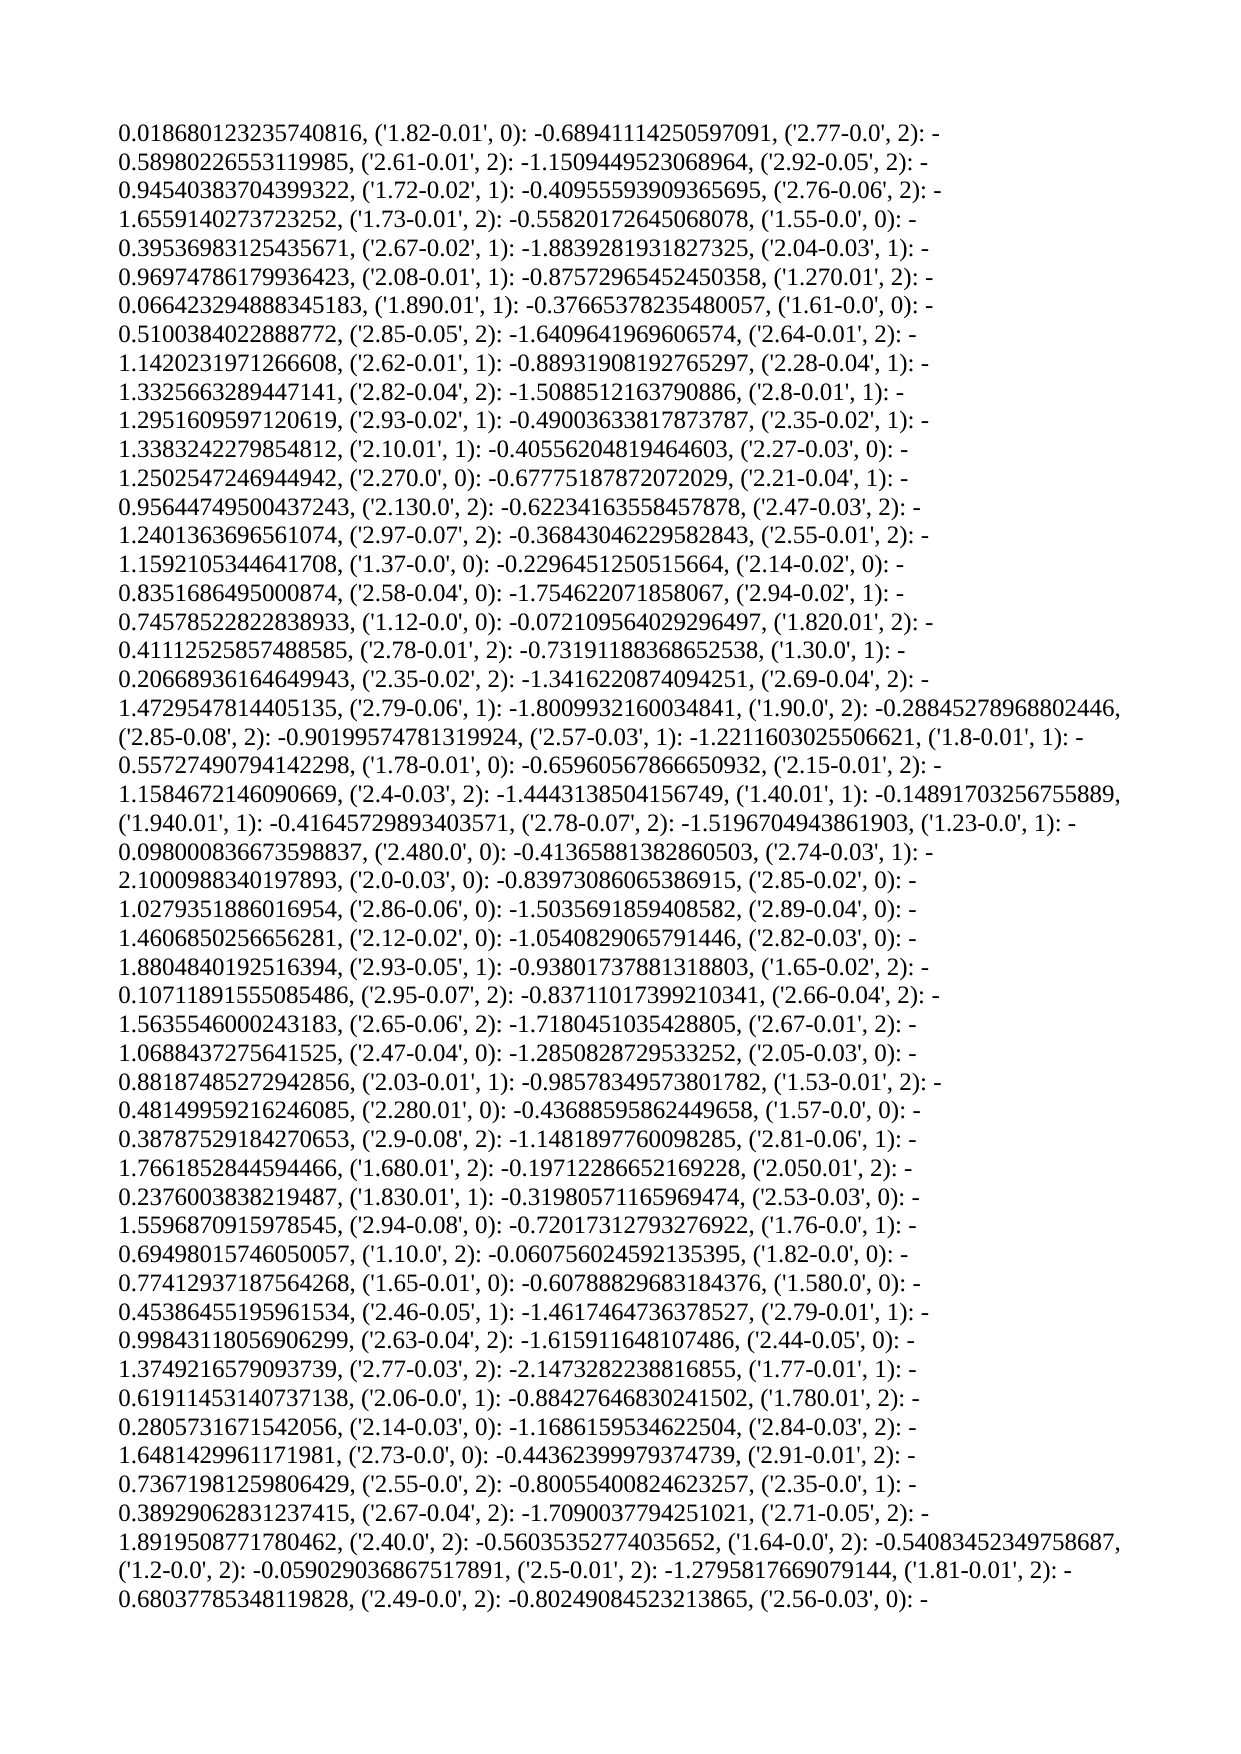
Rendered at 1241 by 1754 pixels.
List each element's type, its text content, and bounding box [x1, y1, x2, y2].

text -0.018680123235740816, ('1.82-0.01', 0): -0.68941114250597091, ('2.77-0.0', 2): -0.58980226553119985, ('2.61-0.01', 2): -1.1509449523068964, ('2.92-0.05', 2): -0.94540383704399322, ('1.72-0.02', 1): -0.40955593909365695, ('2.76-0.06', 2): -1.6559140273723252, ('1.73-0.01', 2): -0.55820172645068078, ('1.55-0.0', 0): -0.39536983125435671, ('2.67-0.02', 1): -1.8839281931827325, ('2.04-0.03', 1): -0.96974786179936423, ('2.08-0.01', 1): -0.87572965452450358, ('1.270.01', 2): -0.066423294888345183, ('1.890.01', 1): -0.37665378235480057, ('1.61-0.0', 0): -0.5100384022888772, ('2.85-0.05', 2): -1.6409641969606574, ('2.64-0.01', 2): -1.1420231971266608, ('2.62-0.01', 1): -0.88931908192765297, ('2.28-0.04', 1): -1.3325663289447141, ('2.82-0.04', 2): -1.5088512163790886, ('2.8-0.01', 1): -1.2951609597120619, ('2.93-0.02', 1): -0.49003633817873787, ('2.35-0.02', 1): -1.3383242279854812, ('2.10.01', 1): -0.40556204819464603, ('2.27-0.03', 0): -1.2502547246944942, ('2.270.0', 0): -0.67775187872072029, ('2.21-0.04', 1): -0.95644749500437243, ('2.130.0', 2): -0.62234163558457878, ('2.47-0.03', 2): -1.2401363696561074, ('2.97-0.07', 2): -0.36843046229582843, ('2.55-0.01', 2): -1.1592105344641708, ('1.37-0.0', 0): -0.2296451250515664, ('2.14-0.02', 0): -0.8351686495000874, ('2.58-0.04', 0): -1.754622071858067, ('2.94-0.02', 1): -0.74578522822838933, ('1.12-0.0', 0): -0.072109564029296497, ('1.820.01', 2): -0.41112525857488585, ('2.78-0.01', 2): -0.73191188368652538, ('1.30.0', 1): -0.20668936164649943, ('2.35-0.02', 2): -1.3416220874094251, ('2.69-0.04', 2): -1.4729547814405135, ('2.79-0.06', 1): -1.8009932160034841, ('1.90.0', 2): -0.28845278968802446, ('2.85-0.08', 2): -0.90199574781319924, ('2.57-0.03', 1): -1.2211603025506621, ('1.8-0.01', 1): -0.55727490794142298, ('1.78-0.01', 0): -0.65960567866650932, ('2.15-0.01', 2): -1.1584672146090669, ('2.4-0.03', 2): -1.4443138504156749, ('1.40.01', 1): -0.14891703256755889, ('1.940.01', 1): -0.41645729893403571, ('2.78-0.07', 2): -1.5196704943861903, ('1.23-0.0', 1): -0.098000836673598837, ('2.480.0', 0): -0.41365881382860503, ('2.74-0.03', 1): -2.1000988340197893, ('2.0-0.03', 0): -0.83973086065386915, ('2.85-0.02', 0): -1.0279351886016954, ('2.86-0.06', 0): -1.5035691859408582, ('2.89-0.04', 0): -1.4606850256656281, ('2.12-0.02', 0): -1.0540829065791446, ('2.82-0.03', 0): -1.8804840192516394, ('2.93-0.05', 1): -0.93801737881318803, ('1.65-0.02', 2): -0.10711891555085486, ('2.95-0.07', 2): -0.83711017399210341, ('2.66-0.04', 2): -1.5635546000243183, ('2.65-0.06', 2): -1.7180451035428805, ('2.67-0.01', 2): -1.0688437275641525, ('2.47-0.04', 0): -1.2850828729533252, ('2.05-0.03', 0): -0.88187485272942856, ('2.03-0.01', 1): -0.98578349573801782, ('1.53-0.01', 2): -0.48149959216246085, ('2.280.01', 0): -0.43688595862449658, ('1.57-0.0', 0): -0.38787529184270653, ('2.9-0.08', 2): -1.1481897760098285, ('2.81-0.06', 1): -1.7661852844594466, ('1.680.01', 2): -0.19712286652169228, ('2.050.01', 2): -0.2376003838219487, ('1.830.01', 1): -0.31980571165969474, ('2.53-0.03', 0): -1.5596870915978545, ('2.94-0.08', 0): -0.72017312793276922, ('1.76-0.0', 1): -0.69498015746050057, ('1.10.0', 2): -0.060756024592135395, ('1.82-0.0', 0): -0.77412937187564268, ('1.65-0.01', 0): -0.60788829683184376, ('1.580.0', 0): -0.45386455195961534, ('2.46-0.05', 1): -1.4617464736378527, ('2.79-0.01', 1): -0.99843118056906299, ('2.63-0.04', 2): -1.615911648107486, ('2.44-0.05', 0): -1.3749216579093739, ('2.77-0.03', 2): -2.1473282238816855, ('1.77-0.01', 1): -0.61911453140737138, ('2.06-0.0', 1): -0.88427646830241502, ('1.780.01', 2): -0.2805731671542056, ('2.14-0.03', 0): -1.1686159534622504, ('2.84-0.03', 2): -1.6481429961171981, ('2.73-0.0', 0): -0.44362399979374739, ('2.91-0.01', 2): -0.73671981259806429, ('2.55-0.0', 2): -0.80055400824623257, ('2.35-0.0', 1): -0.38929062831237415, ('2.67-0.04', 2): -1.7090037794251021, ('2.71-0.05', 2): -1.8919508771780462, ('2.40.0', 2): -0.56035352774035652, ('1.64-0.0', 2): -0.54083452349758687, ('1.2-0.0', 2): -0.059029036867517891, ('2.5-0.01', 2): -1.2795817669079144, ('1.81-0.01', 2): -0.68037785348119828, ('2.49-0.0', 2): -0.80249084523213865, ('2.56-0.03', 0): [118, 118, 1122, 1613]
